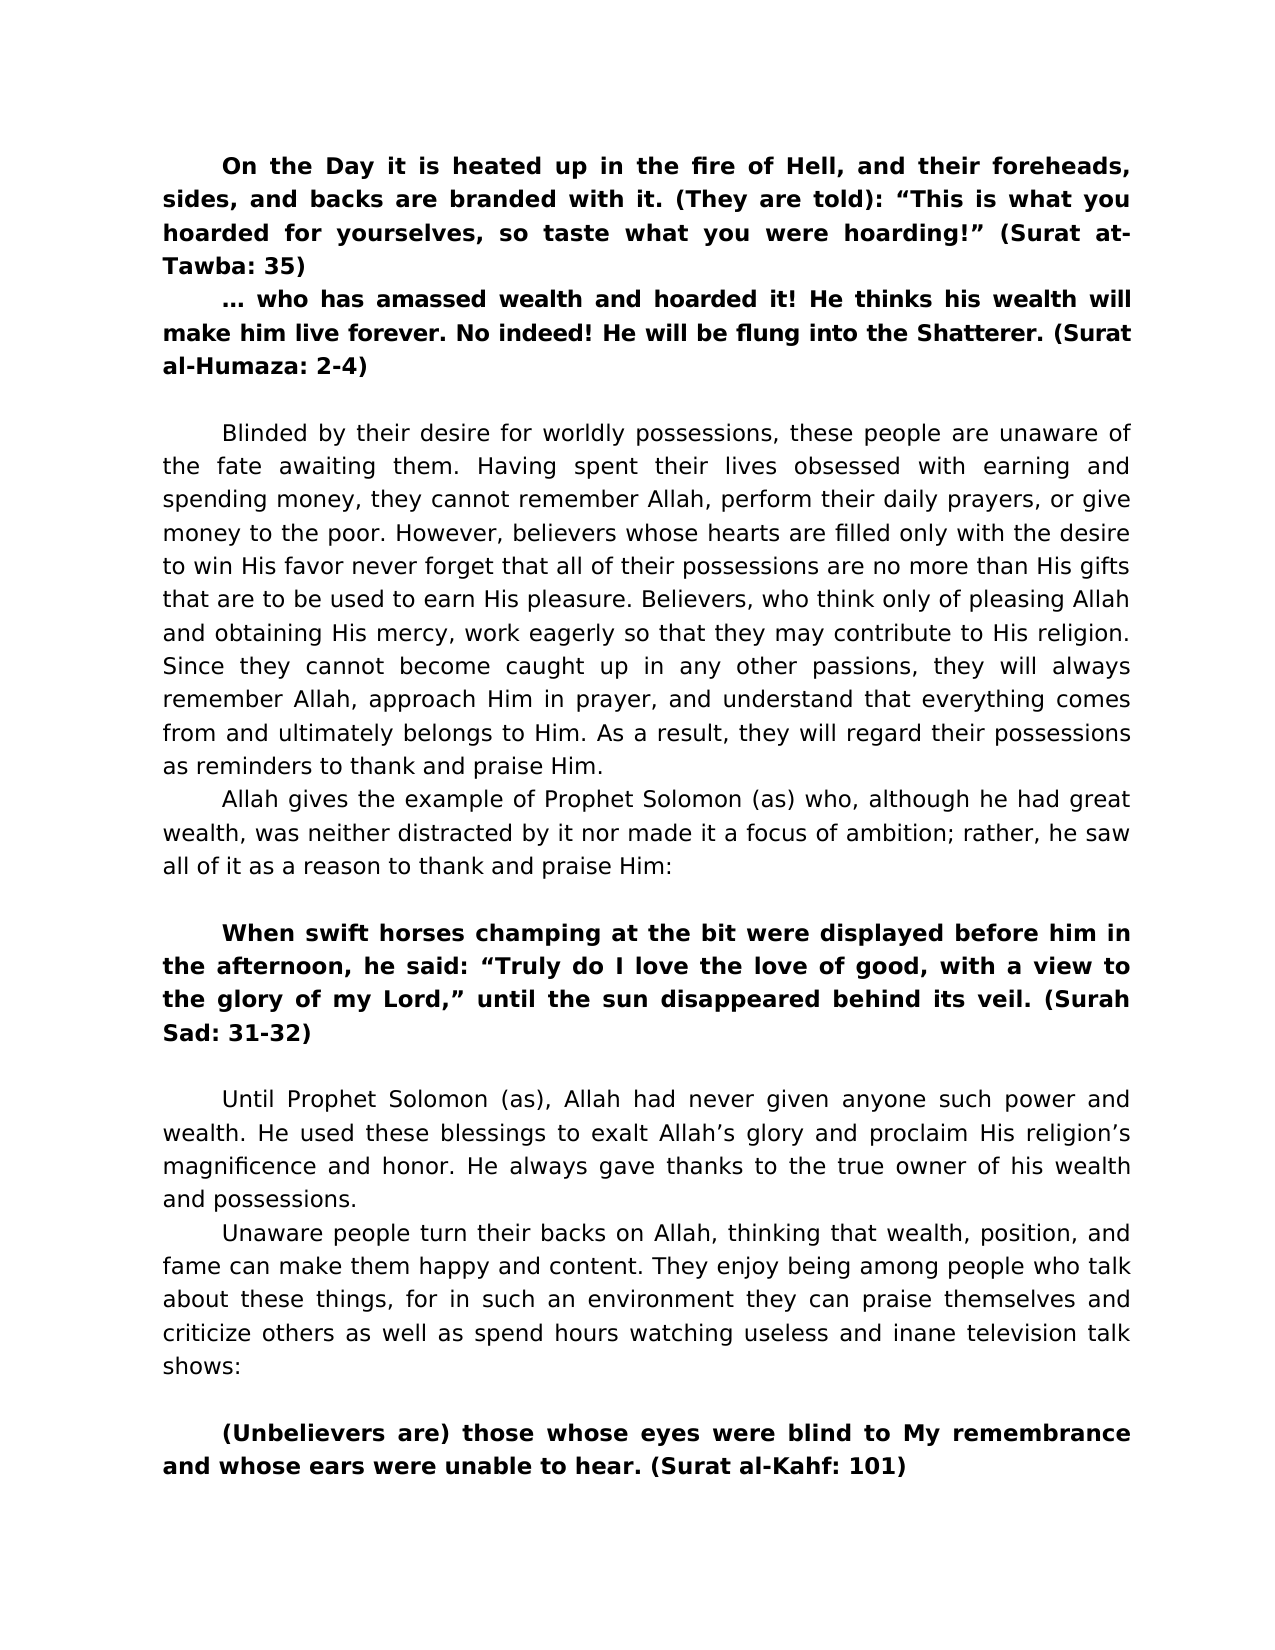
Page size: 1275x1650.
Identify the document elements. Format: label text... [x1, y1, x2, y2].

text Unaware people turn their backs on Allah, thinking that wealth, position, and fame can make them happy and content. They enjoy being among people who talk about these things, for in such an environment they can praise themselves and criticize others as well as spend hours watching useless and inane television talk shows: [162, 1214, 1132, 1381]
text Allah gives the example of Prophet Solomon (as) who, although he had great wealth, was neither distracted by it nor made it a focus of ambition; rather, he saw all of it as a reason to thank and praise Him: [162, 781, 1132, 881]
text Until Prophet Solomon (as), Allah had never given anyone such power and wealth. He used these blessings to exalt Allah’s glory and proclaim His religion’s magnificence and honor. He always gave thanks to the true owner of his wealth and possessions. [162, 1081, 1132, 1214]
text When swift horses champing at the bit were displayed before him in the afternoon, he said: “Truly do I love the love of good, with a view to the glory of my Lord,” until the sun disappeared behind its veil. (Surah Sad: 31-32) [162, 914, 1132, 1048]
text Blinded by their desire for worldly possessions, these people are unaware of the fate awaiting them. Having spent their lives obsessed with earning and spending money, they cannot remember Allah, perform their daily prayers, or give money to the poor. However, believers whose hearts are filled only with the desire to win His favor never forget that all of their possessions are no more than His gifts that are to be used to earn His pleasure. Believers, who think only of pleasing Allah and obtaining His mercy, work eagerly so that they may contribute to His religion. Since they cannot become caught up in any other passions, they will always remember Allah, approach Him in prayer, and understand that everything comes from and ultimately belongs to Him. As a result, they will regard their possessions as reminders to thank and praise Him. [162, 414, 1132, 781]
text On the Day it is heated up in the fire of Hell, and their foreheads, sides, and backs are branded with it. (They are told): “This is what you hoarded for yourselves, so taste what you were hoarding!” (Surat at-Tawba: 35) [162, 148, 1132, 281]
text … who has amassed wealth and hoarded it! He thinks his wealth will make him live forever. No indeed! He will be flung into the Shatterer. (Surat al-Humaza: 2-4) [162, 281, 1132, 381]
text (Unbelievers are) those whose eyes were blind to My remembrance and whose ears were unable to hear. (Surat al-Kahf: 101) [162, 1414, 1132, 1481]
